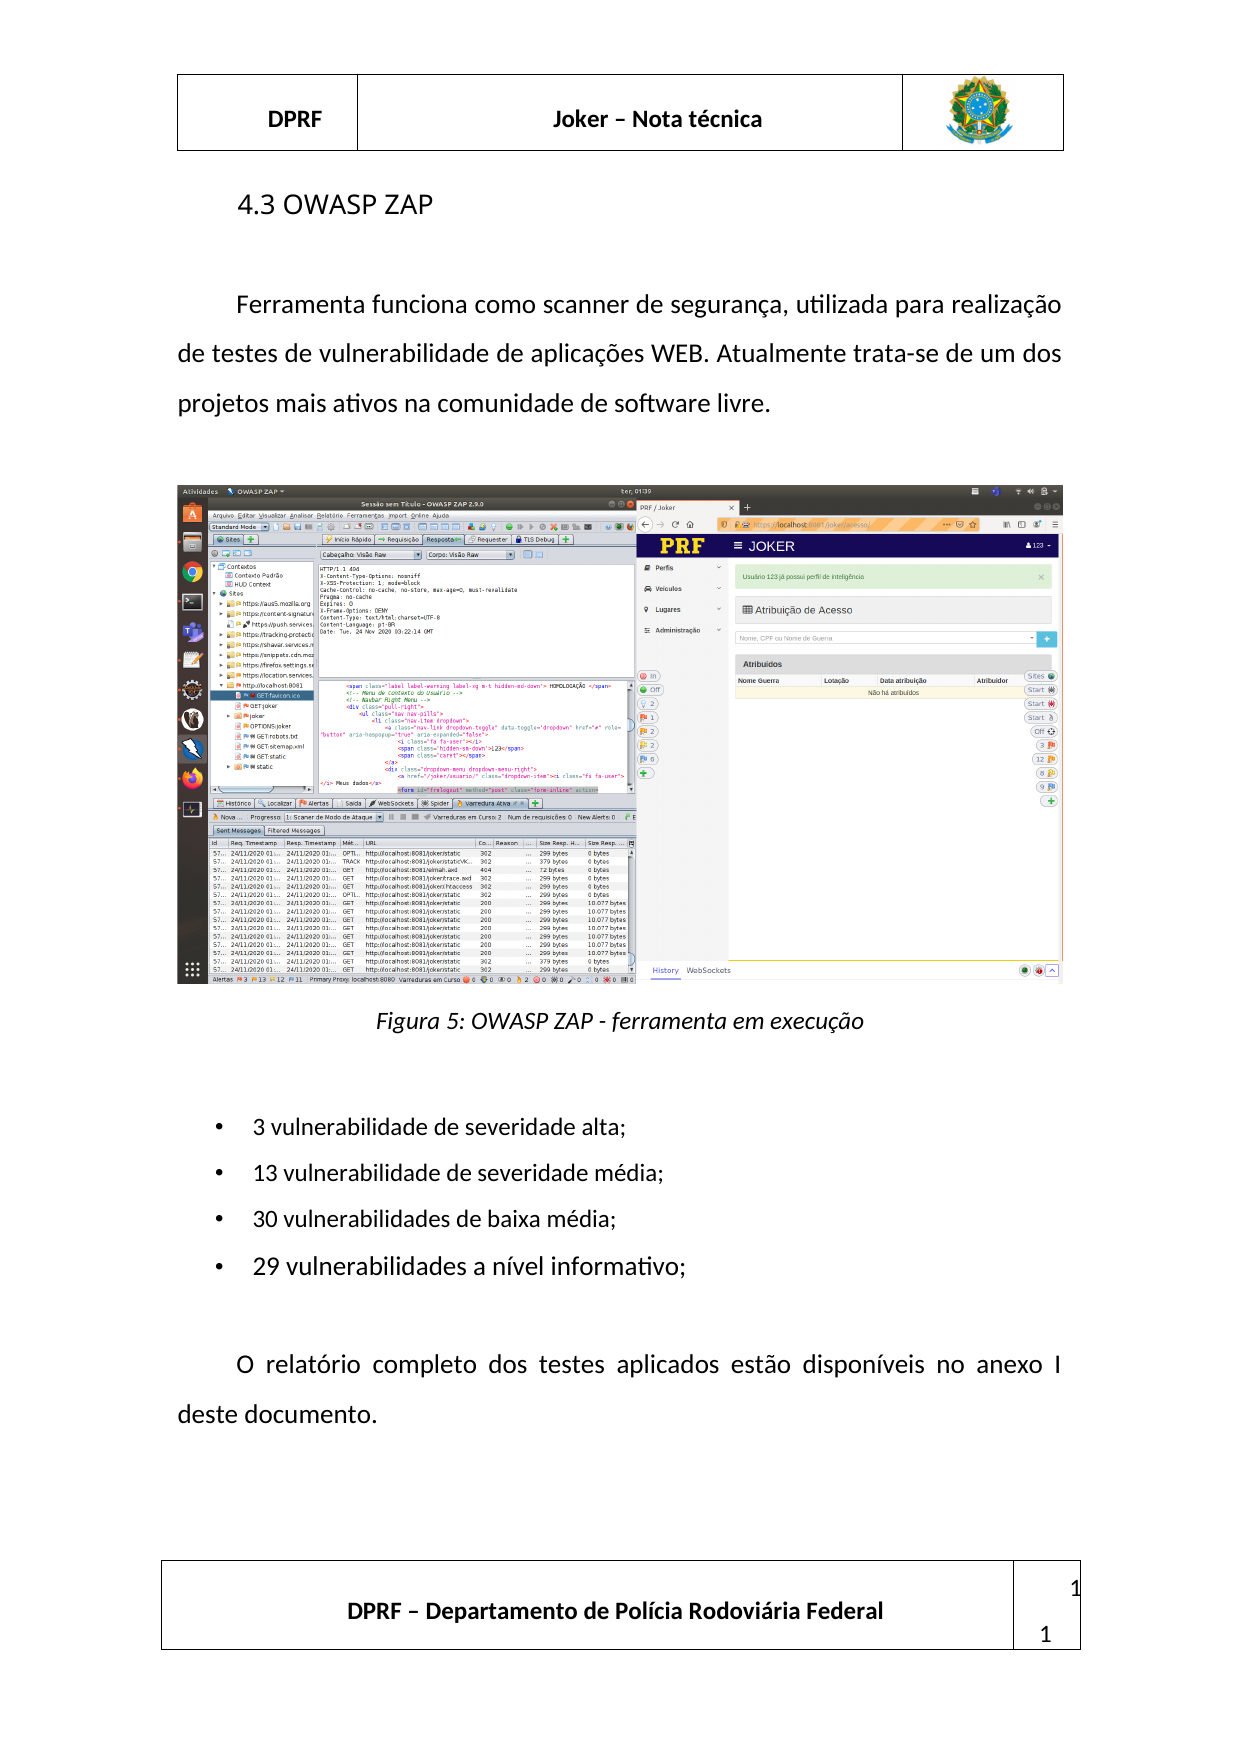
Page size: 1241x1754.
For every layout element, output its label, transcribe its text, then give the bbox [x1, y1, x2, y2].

picture [177, 485, 1063, 984]
text Ferramenta funciona como scanner de segurança, utilizada para realização de testes de vulnerabilidade de aplicações WEB. Atualmente trata-se de um dos projetos mais ativos na comunidade de software livre. [177, 287, 1063, 336]
picture [944, 75, 1020, 149]
list 29 vulnerabilidades a nível informativo; [687, 1249, 1063, 1282]
list 3 vulnerabilidade de severidade alta; [215, 1112, 252, 1142]
text Figura 5: OWASP ZAP - ferramenta em execução [177, 984, 1063, 1035]
subtitle 4.3 OWASP ZAP [434, 186, 1063, 223]
text Ferramenta funciona como scanner de segurança, utilizada para realização de testes de vulnerabilidade de aplicações WEB. Atualmente trata-se de um dos projetos mais ativos na comunidade de software livre. [177, 369, 1063, 419]
list 29 vulnerabilidades a nível informativo; [215, 1249, 252, 1282]
list 13 vulnerabilidade de severidade média; [215, 1157, 252, 1188]
list 3 vulnerabilidade de severidade alta; [626, 1112, 1063, 1142]
list 30 vulnerabilidades de baixa média; [617, 1203, 1063, 1233]
text O relatório completo dos testes aplicados estão disponíveis no anexo I deste documento. [177, 1348, 1063, 1430]
list 13 vulnerabilidade de severidade média; [664, 1157, 1063, 1188]
subtitle 4.3 OWASP ZAP [177, 186, 237, 223]
list 30 vulnerabilidades de baixa média; [215, 1203, 252, 1233]
